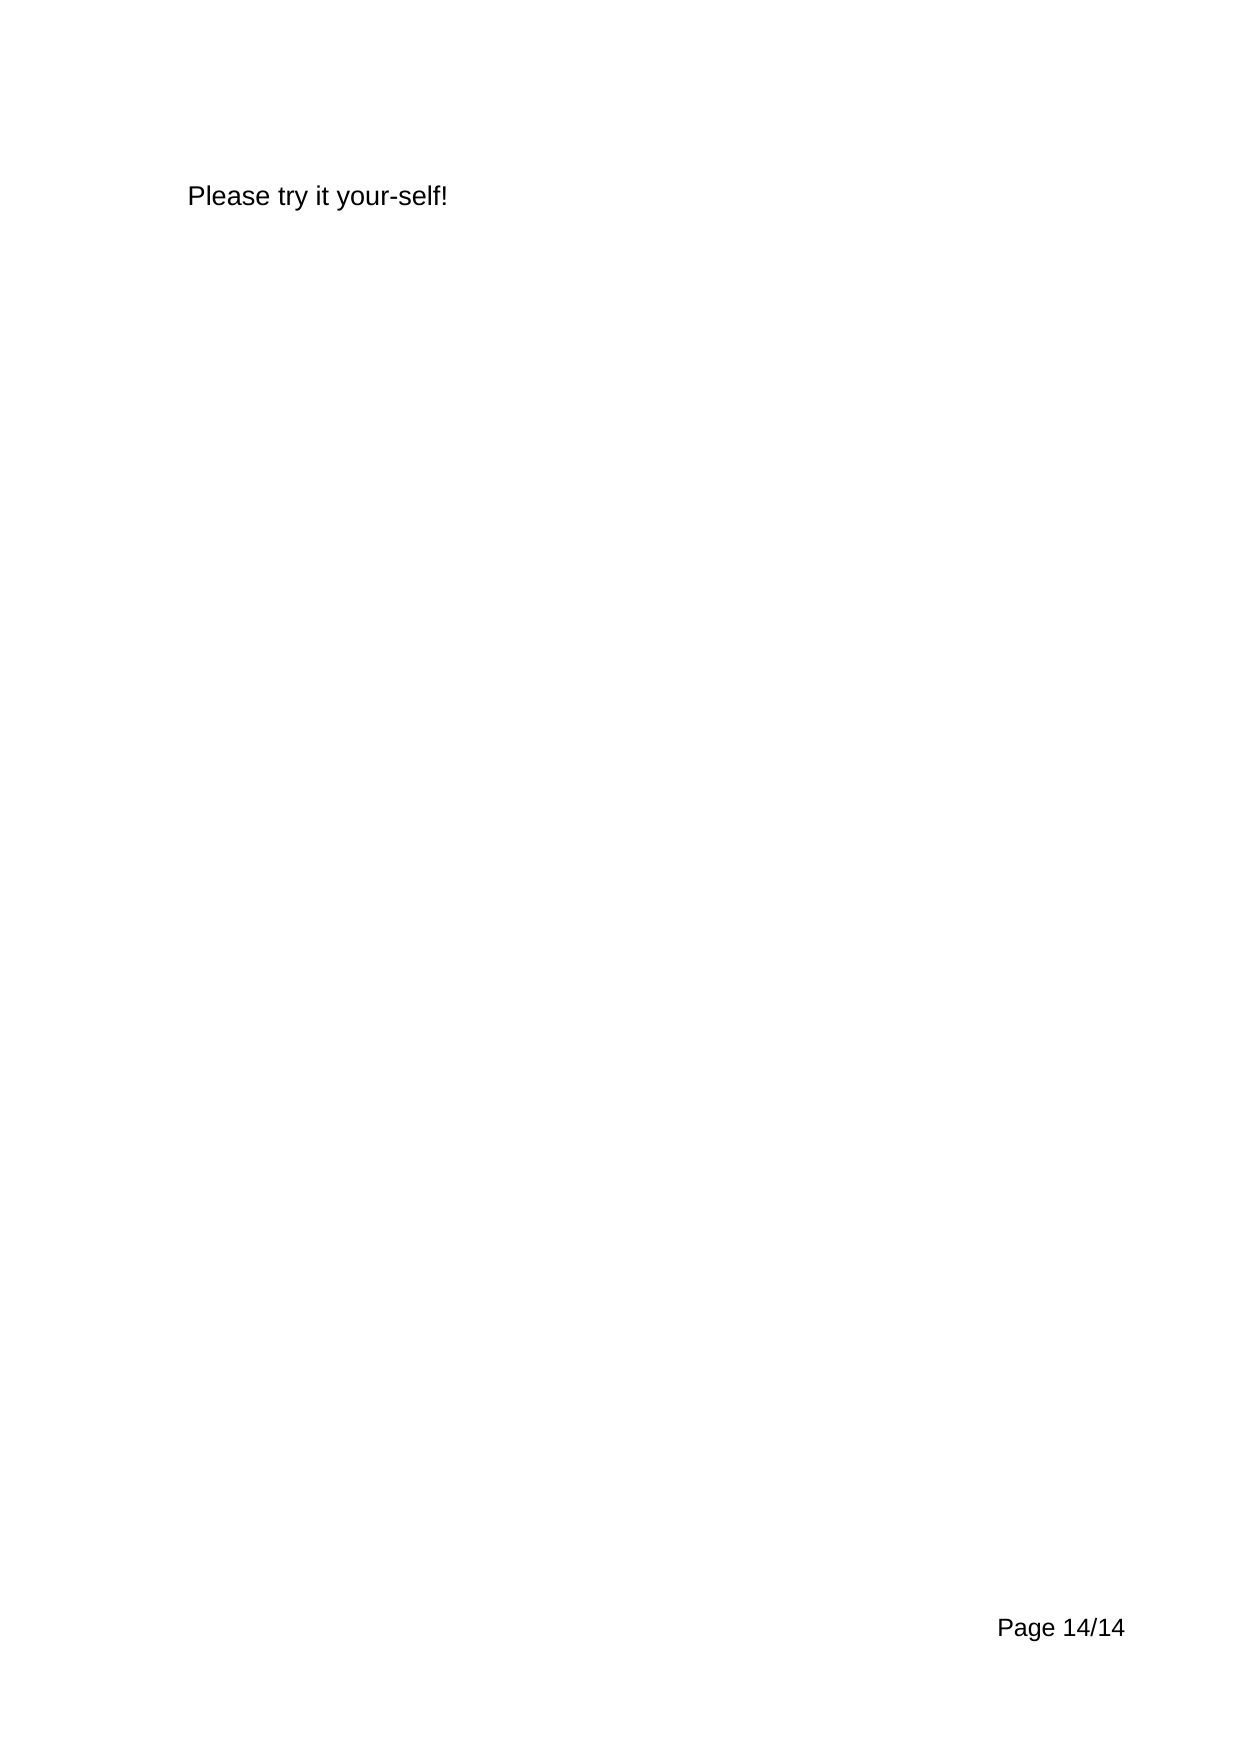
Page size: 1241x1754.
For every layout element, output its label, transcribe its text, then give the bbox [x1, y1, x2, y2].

text Please try it your-self! [187, 180, 1128, 211]
